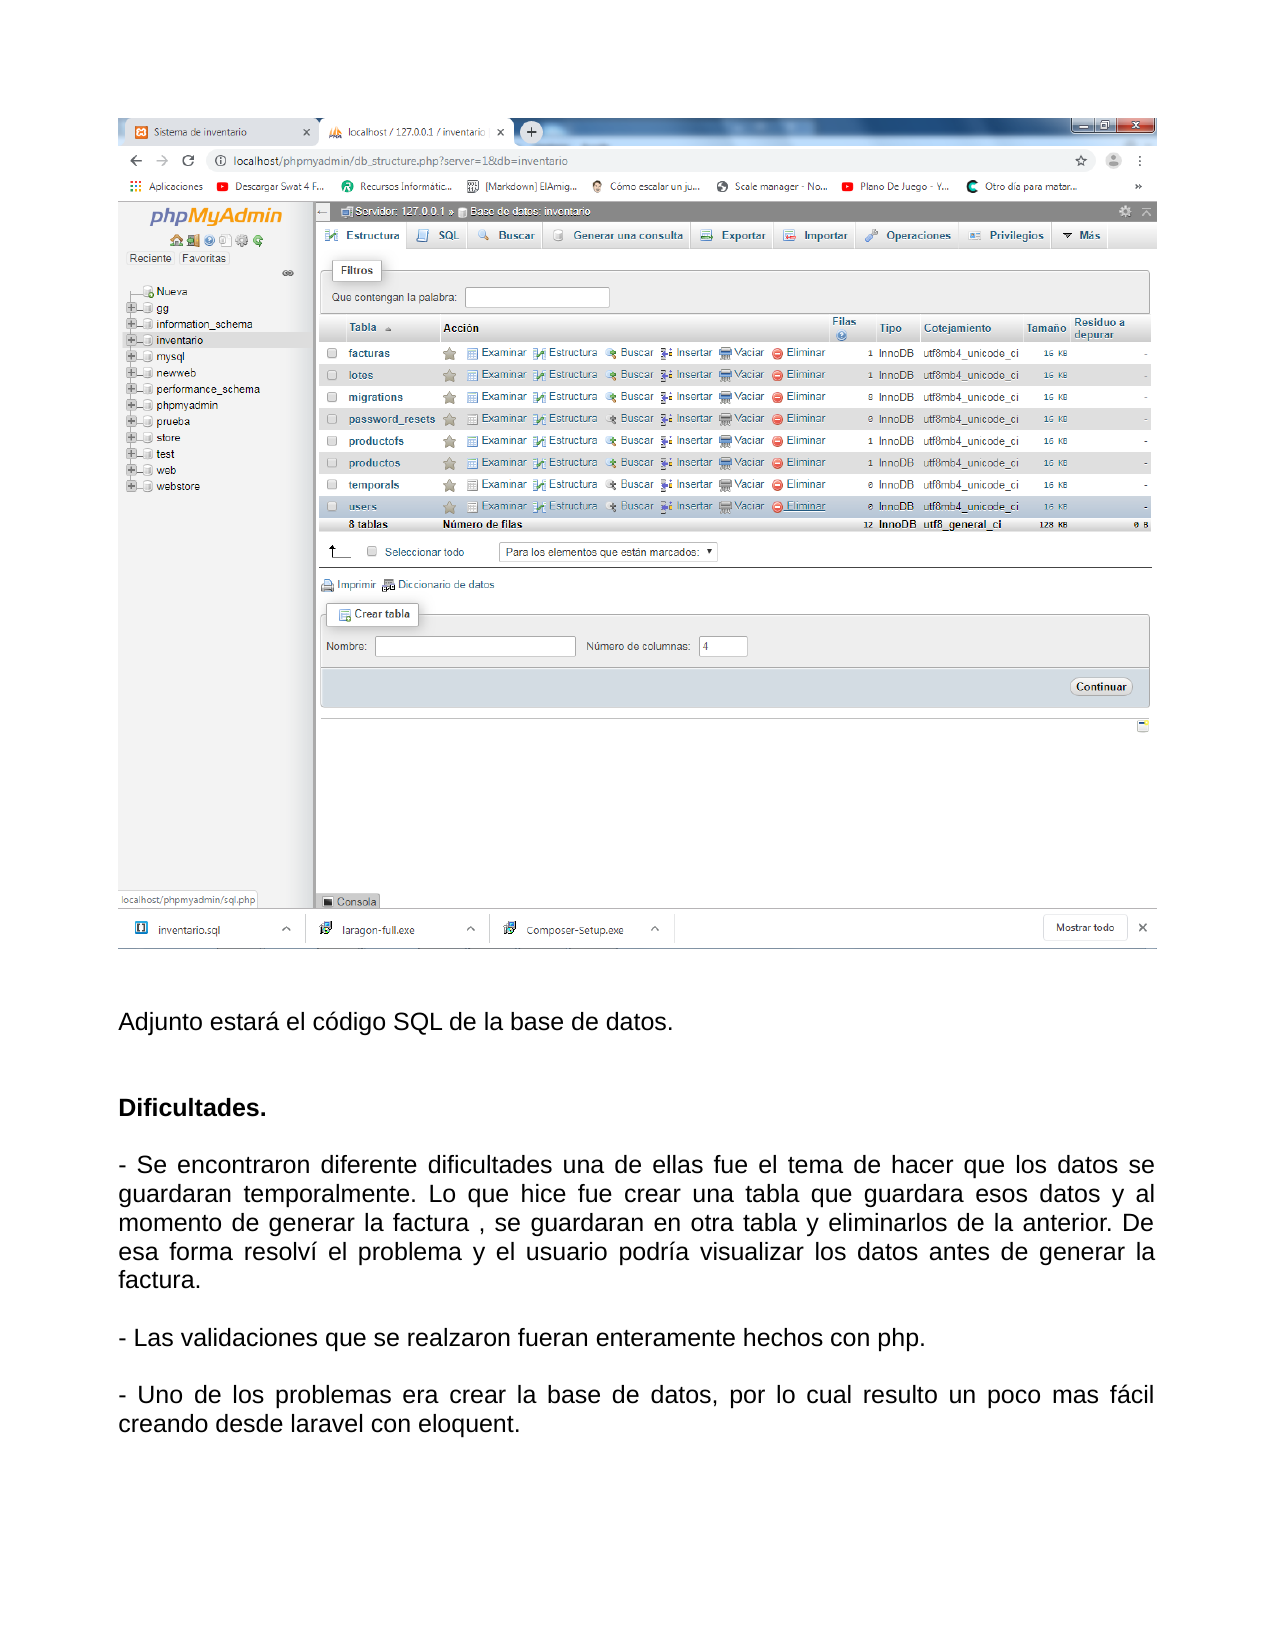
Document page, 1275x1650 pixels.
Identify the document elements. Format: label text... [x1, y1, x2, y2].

text Dificultades. [118, 1093, 1157, 1122]
picture [118, 118, 1157, 949]
text Adjunto estará el código SQL de la base de datos. [118, 1007, 1157, 1035]
text - Uno de los problemas era crear la base de datos, por lo cual resulto un poco mas fácil creando desde laravel con eloquent. [118, 1380, 1157, 1438]
text - Se encontraron diferente dificultades una de ellas fue el tema de hacer que los datos se guardaran temporalmente. Lo que hice fue crear una tabla que guardara esos datos y al momento de generar la factura , se guardaran en otra tabla y eliminarlos de la anterior. De esa forma resolví el problema y el usuario podría visualizar los datos antes de generar la factura. [118, 1150, 1157, 1294]
text - Las validaciones que se realzaron fueran enteramente hechos con php. [118, 1323, 1157, 1352]
